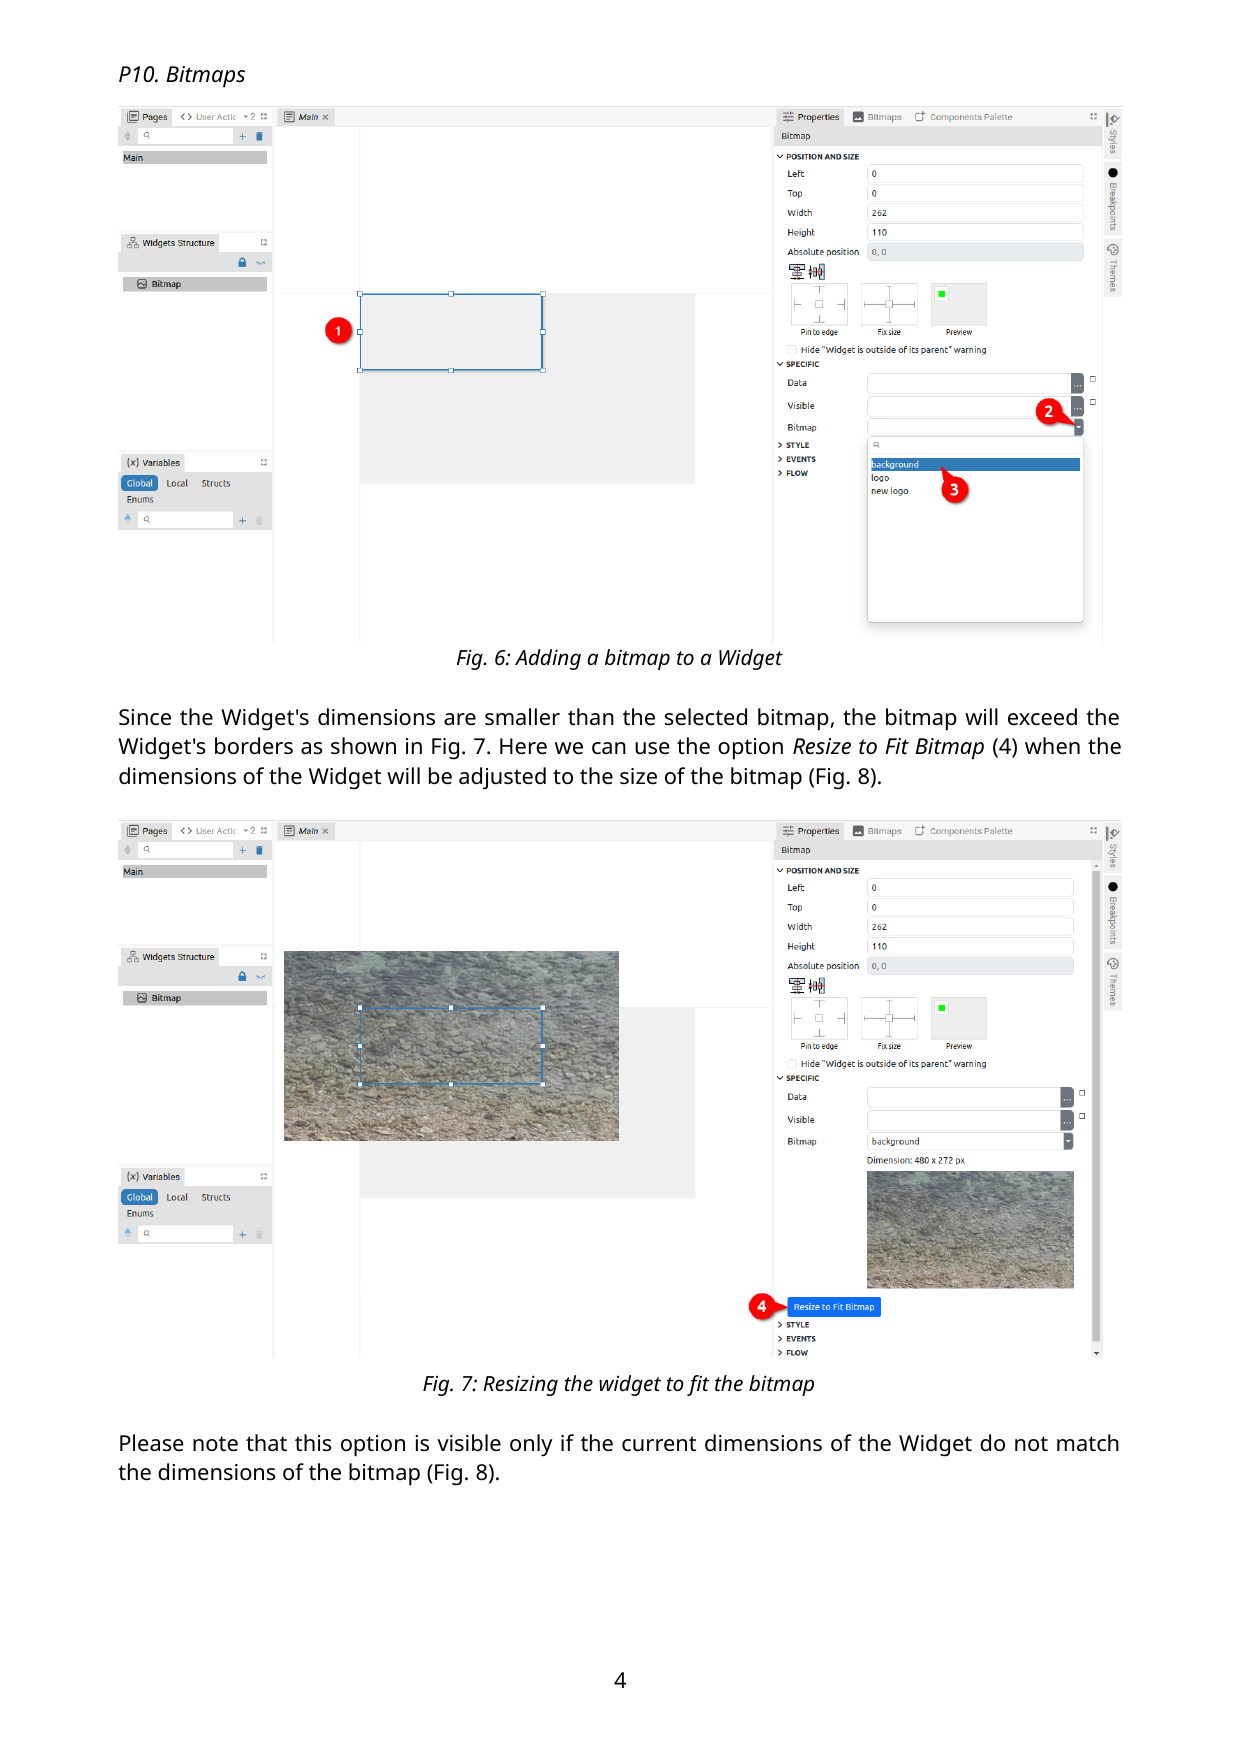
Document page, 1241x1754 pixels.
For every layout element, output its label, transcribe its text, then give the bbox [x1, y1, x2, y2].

text Since the Widget's dimensions are smaller than the selected bitmap, the bitmap will exceed the Widget's borders as shown in Fig. 7. Here we can use the option Resize to Fit Bitmap (4) when the dimensions of the Widget will be adjusted to the size of the bitmap (Fig. 8). [118, 702, 1122, 791]
picture [118, 106, 1123, 644]
text Please note that this option is visible only if the current dimensions of the Widget do not match the dimensions of the bitmap (Fig. 8). [118, 1427, 1122, 1487]
text Fig. 6: Adding a bitmap to a Widget [118, 644, 1122, 672]
text Fig. 7: Resizing the widget to fit the bitmap [118, 1358, 1122, 1398]
picture [118, 820, 1123, 1358]
